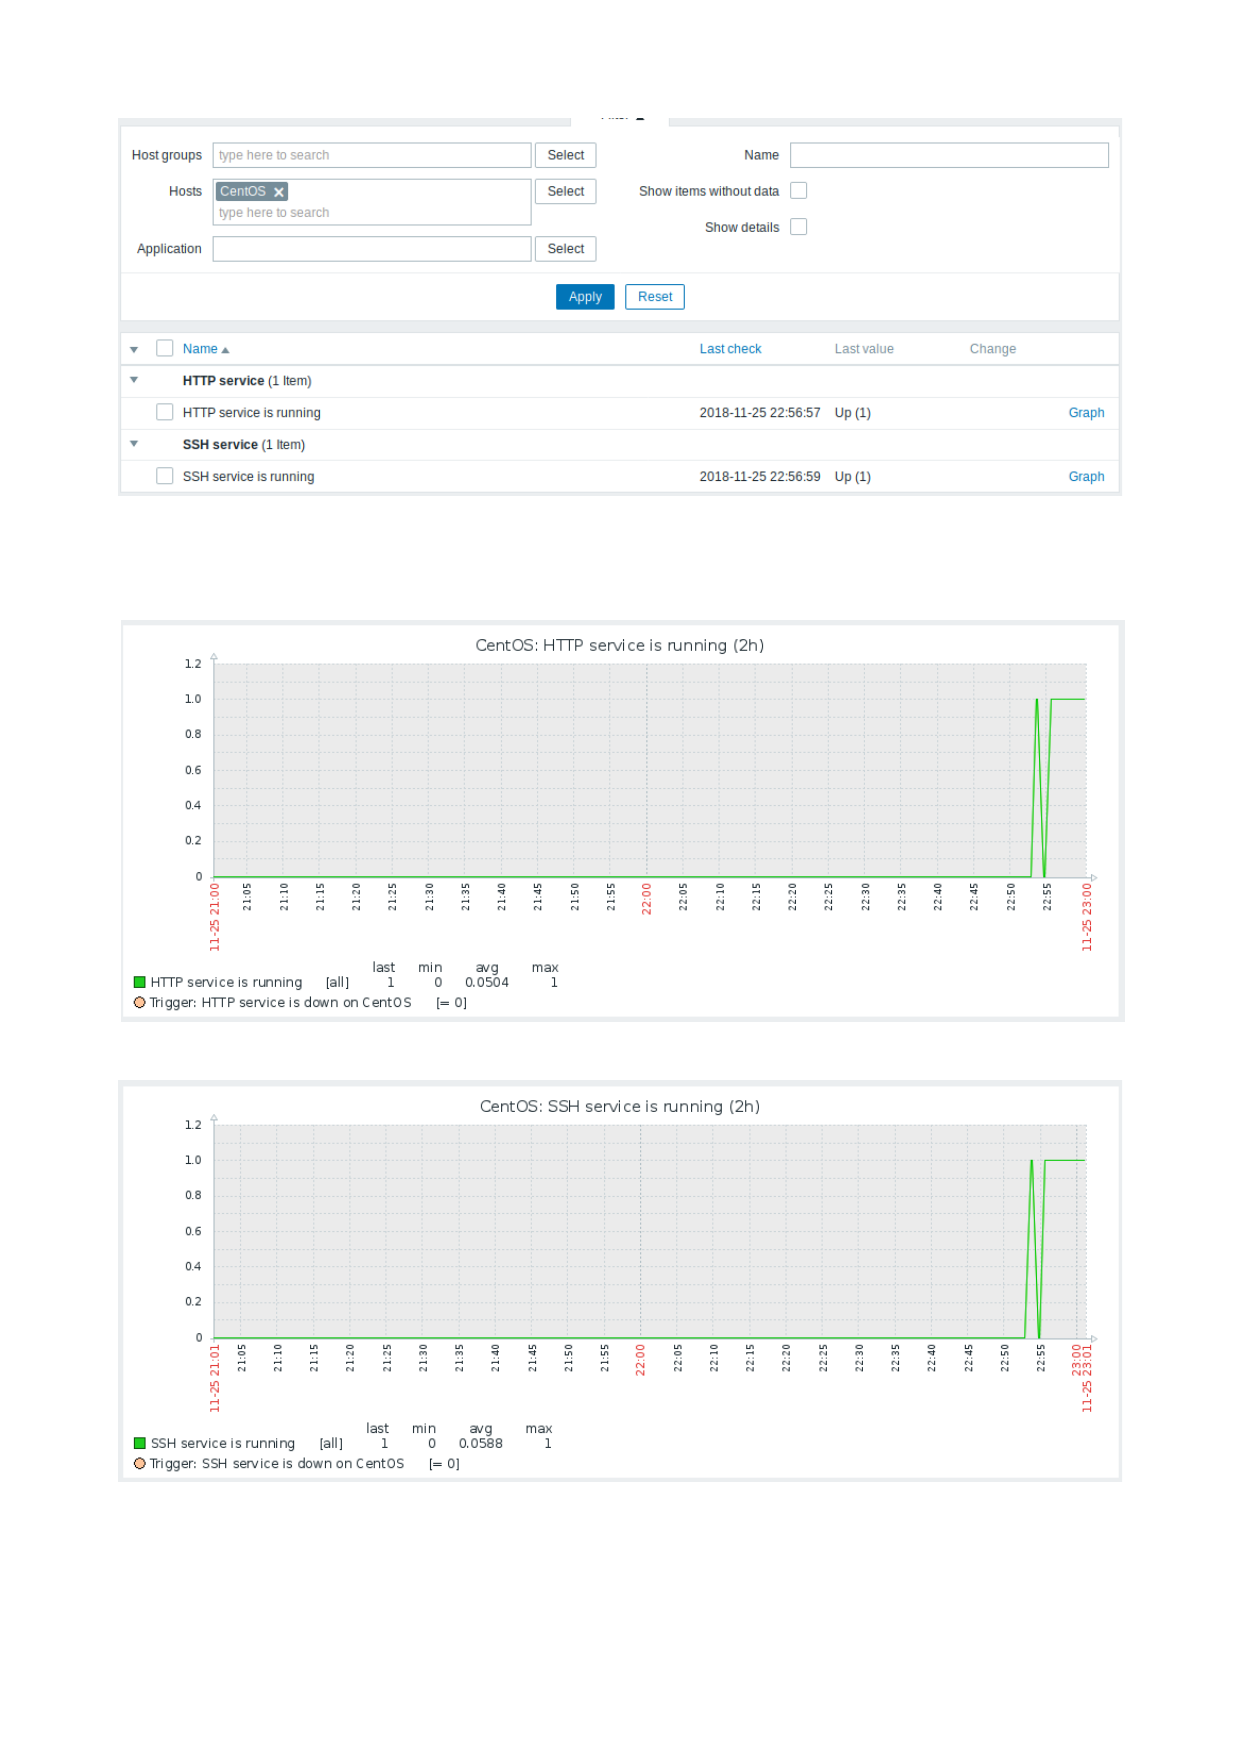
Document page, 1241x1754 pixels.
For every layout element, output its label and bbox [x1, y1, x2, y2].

picture [121, 620, 1125, 1022]
picture [118, 1080, 1123, 1482]
picture [118, 118, 1123, 496]
